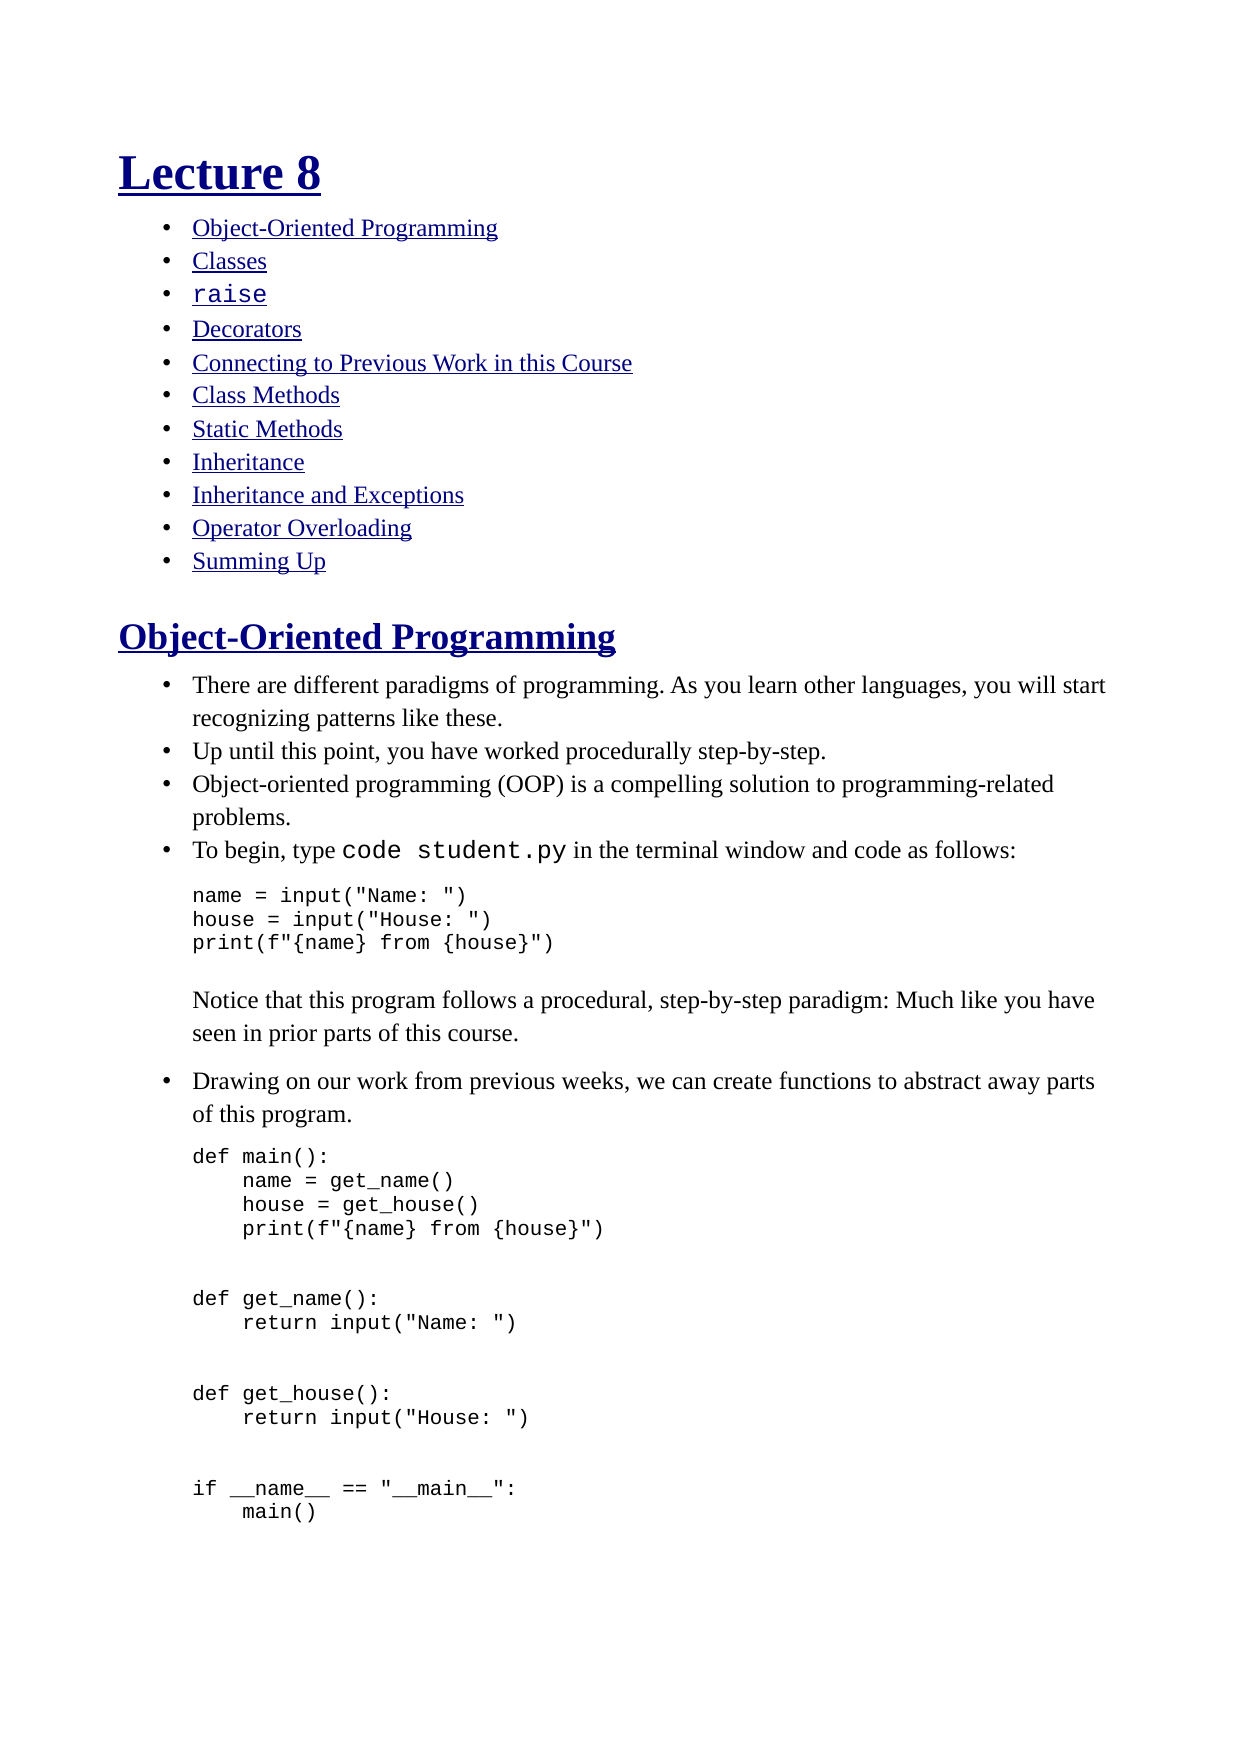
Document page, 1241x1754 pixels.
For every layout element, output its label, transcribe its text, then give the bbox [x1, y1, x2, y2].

list There are different paradigms of programming. As you learn other languages, you will start recognizing patterns like these. [162, 670, 1122, 732]
list Static Methods [162, 414, 1122, 442]
list Connecting to Previous Work in this Course [162, 348, 1122, 376]
list Summing Up [162, 546, 1122, 574]
list def get_house(): [162, 1383, 1122, 1407]
list def main(): [162, 1147, 1122, 1170]
list Operator Overloading [162, 513, 1122, 541]
list Decorators [162, 314, 1122, 343]
list main() [162, 1501, 1122, 1525]
list return input("House: ") [162, 1407, 1122, 1430]
list Class Methods [162, 381, 1122, 409]
list def get_name(): [162, 1288, 1122, 1312]
list return input("Name: ") [162, 1312, 1122, 1336]
list Object-oriented programming (OOP) is a compelling solution to programming-related problems. [162, 769, 1122, 831]
subtitle Object-Oriented Programming [118, 614, 1122, 657]
list name = get_name() [162, 1170, 1122, 1194]
list print(f"{name} from {house}") [162, 1217, 1122, 1241]
list Inheritance and Exceptions [162, 480, 1122, 508]
list raise [162, 279, 1122, 310]
list Up until this point, you have worked procedurally step-by-step. [162, 736, 1122, 764]
list if __name__ == "__main__": [162, 1478, 1122, 1501]
list name = input("Name: ") [162, 885, 1122, 908]
list Inheritance [162, 447, 1122, 475]
list print(f"{name} from {house}") [162, 932, 1122, 956]
list Object-Oriented Programming [162, 213, 1122, 242]
list Notice that this program follows a procedural, step-by-step paradigm: Much like you have seen in prior parts of this course. [162, 985, 1122, 1047]
list house = input("House: ") [162, 908, 1122, 932]
subtitle Lecture 8 [118, 143, 1122, 201]
list Drawing on our work from previous weeks, we can create functions to abstract away parts of this program. [162, 1066, 1122, 1128]
list Classes [162, 246, 1122, 275]
list house = get_house() [162, 1194, 1122, 1217]
list To begin, type code student.py in the terminal window and code as follows: [162, 835, 1122, 866]
